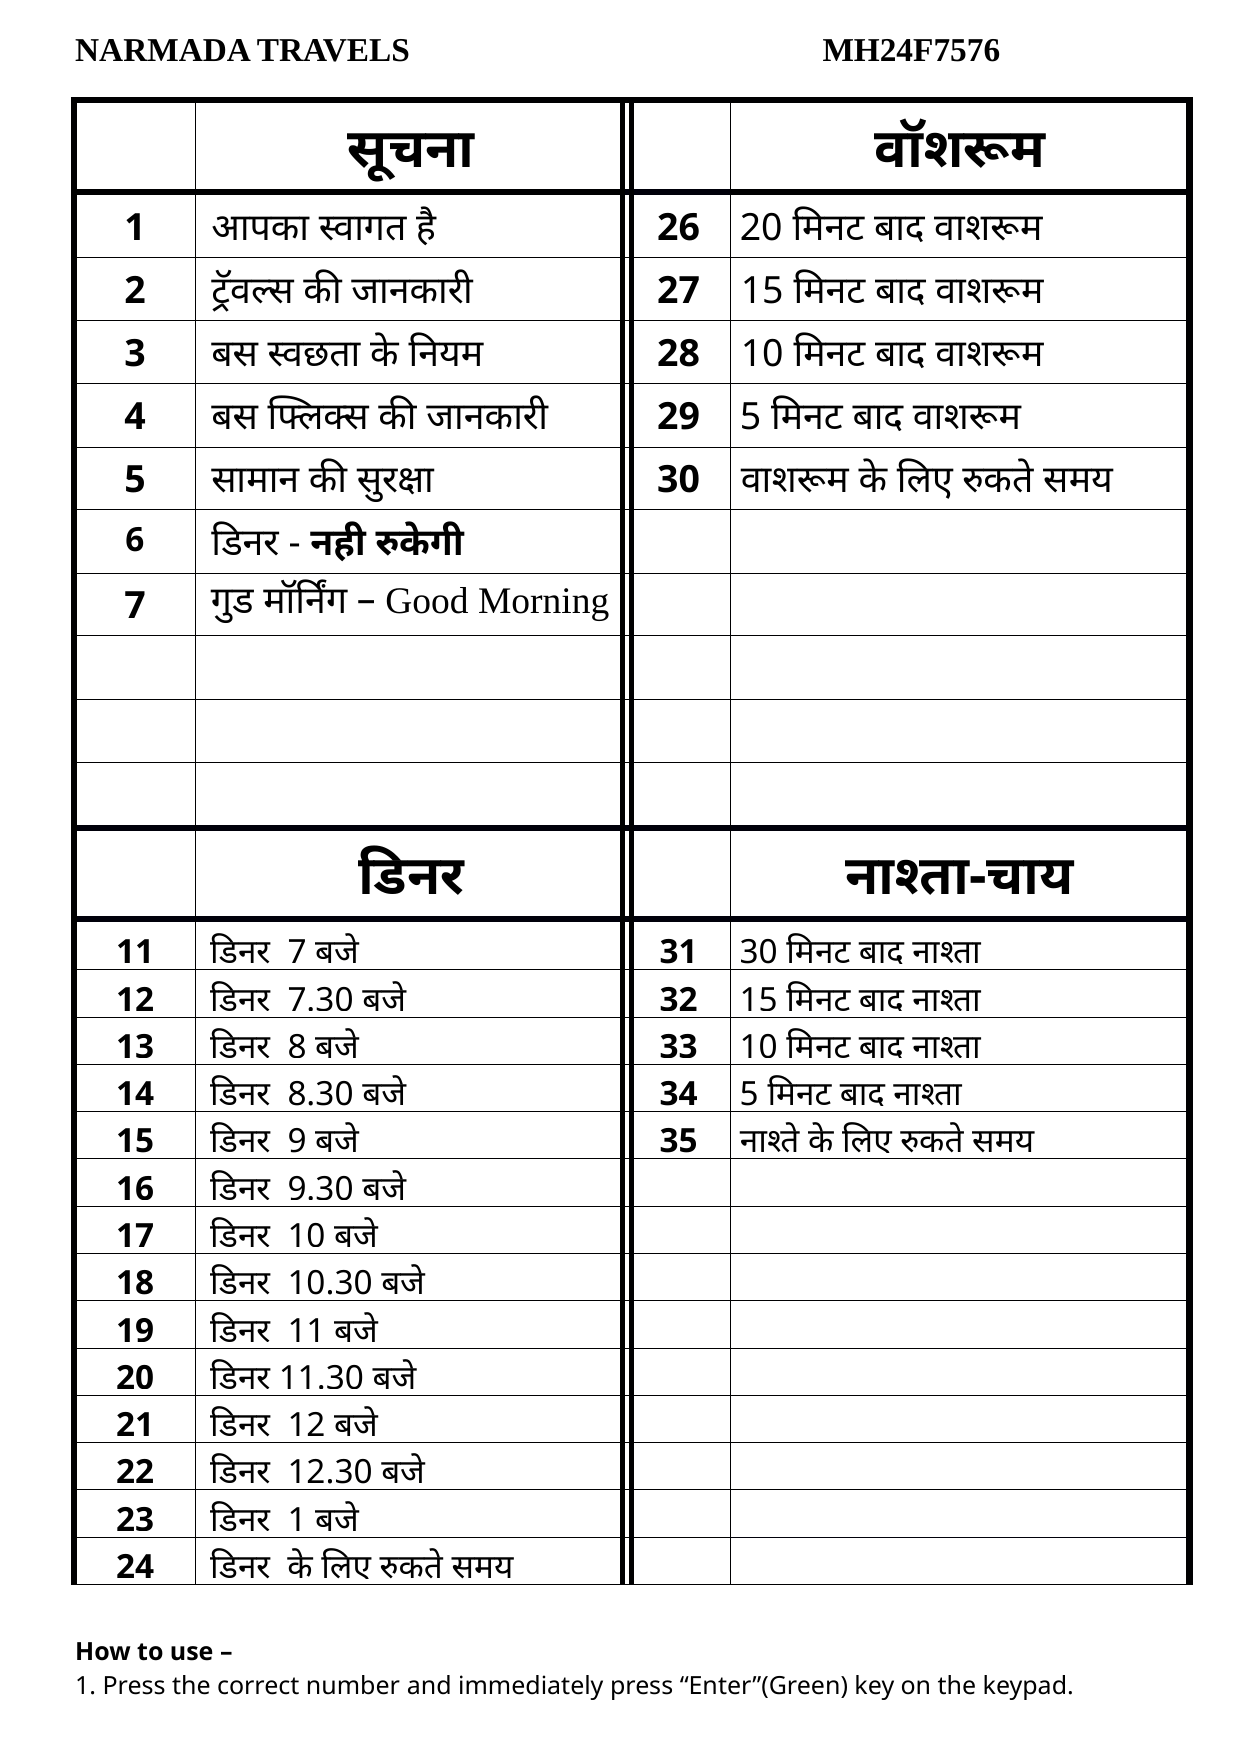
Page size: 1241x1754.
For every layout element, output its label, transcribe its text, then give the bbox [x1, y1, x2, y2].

table_cell 15 मिनट बाद नाश्ता [731, 970, 1186, 1016]
table_header [77, 103, 195, 188]
table_cell [196, 636, 620, 698]
table_cell 23 [77, 1490, 195, 1537]
table_cell डिनर 11.30 बजे [196, 1349, 620, 1395]
table_cell [731, 1349, 1186, 1395]
table_cell 29 [634, 384, 730, 446]
table_cell डिनर के लिए रुकते समय [196, 1538, 620, 1584]
table_cell 15 मिनट बाद वाशरूम [731, 258, 1186, 320]
table_header [634, 103, 730, 188]
table_cell [731, 636, 1186, 698]
table_cell बस स्वछता के नियम [196, 321, 620, 383]
table_cell [634, 1254, 730, 1300]
table_cell 16 [77, 1159, 195, 1206]
table_cell डिनर 12.30 बजे [196, 1443, 620, 1489]
table_cell 6 [77, 510, 195, 572]
table_cell [77, 700, 195, 761]
table_cell 28 [634, 321, 730, 383]
table_cell वाशरूम के लिए रुकते समय [731, 448, 1186, 509]
table_cell 15 [77, 1112, 195, 1158]
table_cell 19 [77, 1301, 195, 1347]
table_cell 20 मिनट बाद वाशरूम [731, 195, 1186, 257]
table_cell 2 [77, 258, 195, 320]
table_cell [634, 831, 730, 916]
table_cell 34 [634, 1065, 730, 1111]
table_cell 1 [77, 195, 195, 257]
table_cell आपका स्वागत है [196, 195, 620, 257]
table_cell डिनर 7.30 बजे [196, 970, 620, 1016]
table_cell 10 मिनट बाद नाश्ता [731, 1018, 1186, 1064]
table_cell [731, 763, 1186, 824]
table_cell [77, 636, 195, 698]
table_cell सामान की सुरक्षा [196, 448, 620, 509]
table_cell [634, 1490, 730, 1537]
table_cell बस फ्लिक्स की जानकारी [196, 384, 620, 446]
table_cell [731, 1396, 1186, 1442]
table_cell [634, 574, 730, 635]
table_cell 21 [77, 1396, 195, 1442]
text 1. Press the correct number and immediately press “Enter”(Green) key on the keypad. [75, 1667, 1165, 1702]
table_cell 24 [77, 1538, 195, 1584]
table_cell [731, 1254, 1186, 1300]
table_cell [731, 1159, 1186, 1206]
table_cell 3 [77, 321, 195, 383]
table_cell डिनर 9.30 बजे [196, 1159, 620, 1206]
table_cell 27 [634, 258, 730, 320]
table_cell [77, 831, 195, 916]
table_cell 5 मिनट बाद नाश्ता [731, 1065, 1186, 1111]
table_cell 11 [77, 922, 195, 969]
table_cell डिनर [196, 831, 620, 916]
text How to use – [75, 1633, 1165, 1667]
table_cell 4 [77, 384, 195, 446]
table_cell 14 [77, 1065, 195, 1111]
table_cell डिनर 9 बजे [196, 1112, 620, 1158]
table_cell [731, 1301, 1186, 1347]
table_cell [634, 1159, 730, 1206]
table_cell 32 [634, 970, 730, 1016]
table_cell 20 [77, 1349, 195, 1395]
table_cell डिनर 11 बजे [196, 1301, 620, 1347]
table_cell [634, 1349, 730, 1395]
table_cell नाश्ते के लिए रुकते समय [731, 1112, 1186, 1158]
table_cell 22 [77, 1443, 195, 1489]
table_cell डिनर - नही रुकेगी [196, 510, 620, 572]
table_cell 17 [77, 1207, 195, 1253]
table_cell डिनर 7 बजे [196, 922, 620, 969]
table_cell 10 मिनट बाद वाशरूम [731, 321, 1186, 383]
table_cell डिनर 8.30 बजे [196, 1065, 620, 1111]
table_cell 35 [634, 1112, 730, 1158]
table_cell [731, 1538, 1186, 1584]
table_cell [731, 574, 1186, 635]
table_cell [634, 636, 730, 698]
table_cell [634, 700, 730, 761]
table_cell 30 [634, 448, 730, 509]
table_cell 30 मिनट बाद नाश्ता [731, 922, 1186, 969]
table_cell डिनर 10.30 बजे [196, 1254, 620, 1300]
table_cell गुड मॉर्निंग – Good Morning [196, 574, 620, 635]
table_cell डिनर 1 बजे [196, 1490, 620, 1537]
table_cell नाश्ता-चाय [731, 831, 1186, 916]
table_cell 5 [77, 448, 195, 509]
table_cell ट्रॅवल्स की जानकारी [196, 258, 620, 320]
table_cell [731, 700, 1186, 761]
table_header वॉशरूम [731, 103, 1186, 188]
table_cell डिनर 10 बजे [196, 1207, 620, 1253]
table_cell [634, 1207, 730, 1253]
table_cell [634, 1538, 730, 1584]
table_cell [77, 763, 195, 824]
table_cell 12 [77, 970, 195, 1016]
table_cell [634, 1443, 730, 1489]
table_cell [634, 1396, 730, 1442]
table_cell [731, 510, 1186, 572]
table_cell [731, 1443, 1186, 1489]
table_cell [731, 1490, 1186, 1537]
table_cell डिनर 8 बजे [196, 1018, 620, 1064]
table_cell 5 मिनट बाद वाशरूम [731, 384, 1186, 446]
table_cell 7 [77, 574, 195, 635]
table_cell 13 [77, 1018, 195, 1064]
table_header सूचना [196, 103, 620, 188]
table_cell 18 [77, 1254, 195, 1300]
table_cell [634, 510, 730, 572]
table_cell 26 [634, 195, 730, 257]
table_cell [731, 1207, 1186, 1253]
table_cell [634, 1301, 730, 1347]
table_cell 31 [634, 922, 730, 969]
table_cell डिनर 12 बजे [196, 1396, 620, 1442]
table_cell 33 [634, 1018, 730, 1064]
table_cell [196, 700, 620, 761]
table_cell [196, 763, 620, 824]
table_cell [634, 763, 730, 824]
